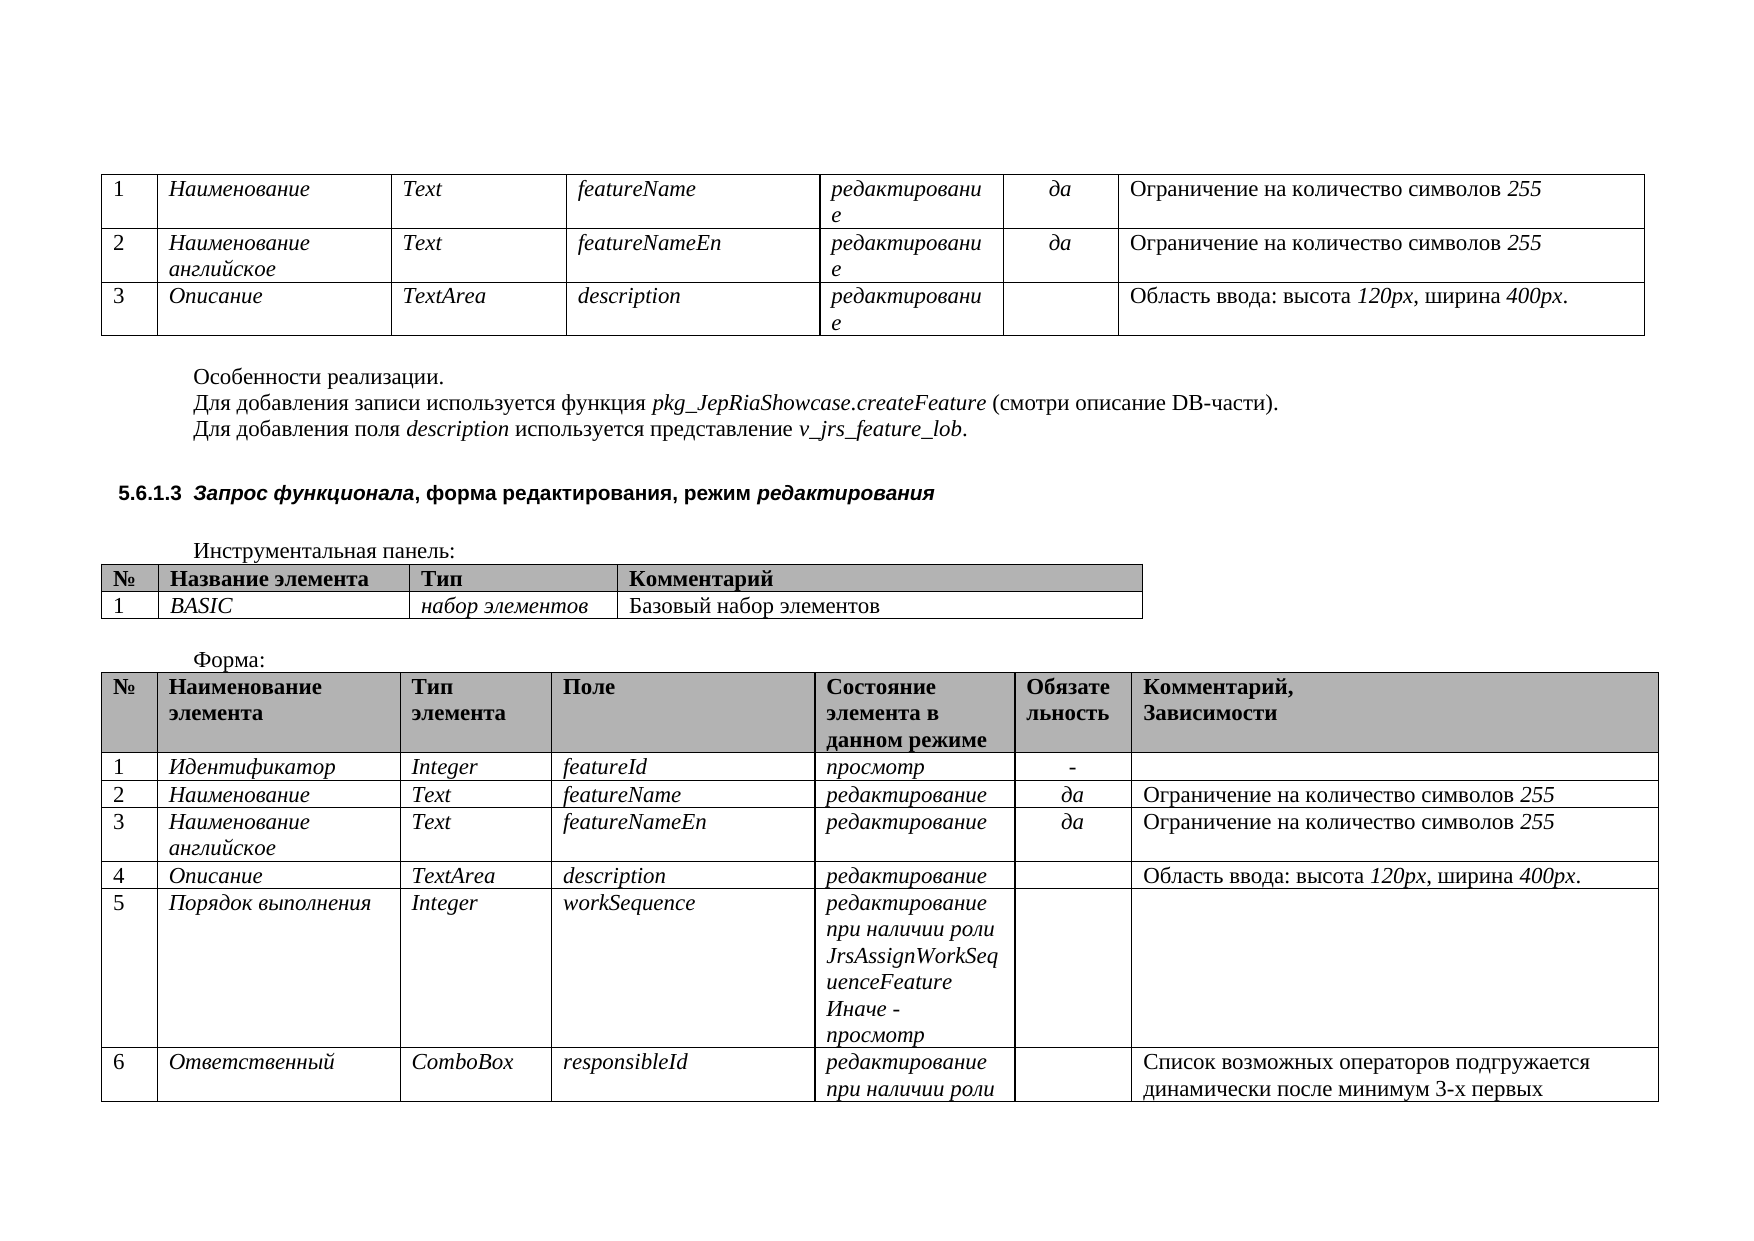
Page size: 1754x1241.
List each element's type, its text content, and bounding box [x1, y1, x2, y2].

table_header Комментарий [618, 565, 1142, 591]
table_cell TextArea [401, 862, 551, 888]
table_cell Ограничение на количество символов 255 [1132, 781, 1658, 807]
table_cell Наименование английское [158, 808, 400, 861]
table_header Название элемента [159, 565, 409, 591]
table_cell Ограничение на количество символов 255 [1119, 175, 1644, 228]
table_cell редактирование при наличии роли [816, 1048, 1014, 1101]
table_cell 4 [102, 862, 157, 888]
table_cell набор элементов [410, 592, 617, 618]
table_cell Text [392, 175, 566, 228]
table_cell 1 [102, 753, 157, 779]
table_cell редактирование [816, 781, 1014, 807]
table_cell BASIC [159, 592, 409, 618]
table_cell Ограничение на количество символов 255 [1132, 808, 1658, 861]
table_cell 1 [102, 175, 157, 228]
table_cell Порядок выполнения [158, 889, 400, 1047]
table_cell featureName [567, 175, 819, 228]
table_header № [102, 565, 158, 591]
table_cell 2 [102, 781, 157, 807]
table_cell редактирование [821, 283, 1003, 335]
table_cell да [1016, 781, 1131, 807]
table_cell да [1016, 808, 1131, 861]
table_cell Список возможных операторов подгружается динамически после минимум 3-х первых [1132, 1048, 1658, 1101]
table_header Наименование элемента [158, 673, 400, 752]
table_cell [1016, 889, 1131, 1047]
table_cell featureNameEn [567, 229, 819, 282]
table_cell да [1004, 229, 1118, 282]
table_header Тип [410, 565, 617, 591]
table_cell responsibleId [552, 1048, 814, 1101]
table_cell 3 [102, 283, 157, 335]
table_cell Наименование [158, 175, 391, 228]
table_header Тип элемента [401, 673, 551, 752]
table_cell просмотр [816, 753, 1014, 779]
table_cell Наименование английское [158, 229, 391, 282]
text Инструментальная панель: [193, 537, 1636, 563]
table_header Поле [552, 673, 814, 752]
table_cell 2 [102, 229, 157, 282]
table_cell Ограничение на количество символов 255 [1119, 229, 1644, 282]
table_cell description [567, 283, 819, 335]
table_cell Описание [158, 862, 400, 888]
subtitle Запрос функционала, форма редактирования, режим редактирования [118, 481, 1636, 504]
table_cell 3 [102, 808, 157, 861]
table_cell Ответственный [158, 1048, 400, 1101]
table_header Обязательность [1016, 673, 1131, 752]
table_cell [1132, 753, 1658, 779]
table_cell Integer [401, 753, 551, 779]
table_cell - [1016, 753, 1131, 779]
table_cell featureId [552, 753, 814, 779]
table_header Комментарий, Зависимости [1132, 673, 1658, 752]
table_cell description [552, 862, 814, 888]
table_cell [1132, 889, 1658, 1047]
table_cell Область ввода: высота 120px, ширина 400px. [1119, 283, 1644, 335]
table_cell Text [401, 808, 551, 861]
table_cell [1004, 283, 1118, 335]
table_header Состояние элемента в данном режиме [816, 673, 1014, 752]
table_cell Описание [158, 283, 391, 335]
table_cell Integer [401, 889, 551, 1047]
text Особенности реализации. [193, 363, 1636, 389]
table_cell workSequence [552, 889, 814, 1047]
table_cell редактирование [816, 862, 1014, 888]
table_cell [1016, 862, 1131, 888]
table_header № [102, 673, 157, 752]
table_cell да [1004, 175, 1118, 228]
table_cell редактирование [821, 229, 1003, 282]
table_cell редактирование [816, 808, 1014, 861]
table_cell Область ввода: высота 120px, ширина 400px. [1132, 862, 1658, 888]
table_cell featureNameEn [552, 808, 814, 861]
table_cell Идентификатор [158, 753, 400, 779]
table_cell 6 [102, 1048, 157, 1101]
table_cell 5 [102, 889, 157, 1047]
table_cell TextArea [392, 283, 566, 335]
text Для добавления поля description используется представление v_jrs_feature_lob. [193, 415, 1636, 442]
table_cell Text [392, 229, 566, 282]
table_cell [1016, 1048, 1131, 1101]
text Форма: [193, 646, 1636, 672]
table_cell ComboBox [401, 1048, 551, 1101]
table_cell 1 [102, 592, 158, 618]
table_cell Text [401, 781, 551, 807]
table_cell редактирование [821, 175, 1003, 228]
text Для добавления записи используется функция pkg_JepRiaShowcase.createFeature (смотри описание DB-части). [193, 389, 1636, 415]
table_cell Базовый набор элементов [618, 592, 1142, 618]
table_cell featureName [552, 781, 814, 807]
table_cell редактирование при наличии роли JrsAssignWorkSequenceFeature Иначе - просмотр [816, 889, 1014, 1047]
table_cell Наименование [158, 781, 400, 807]
